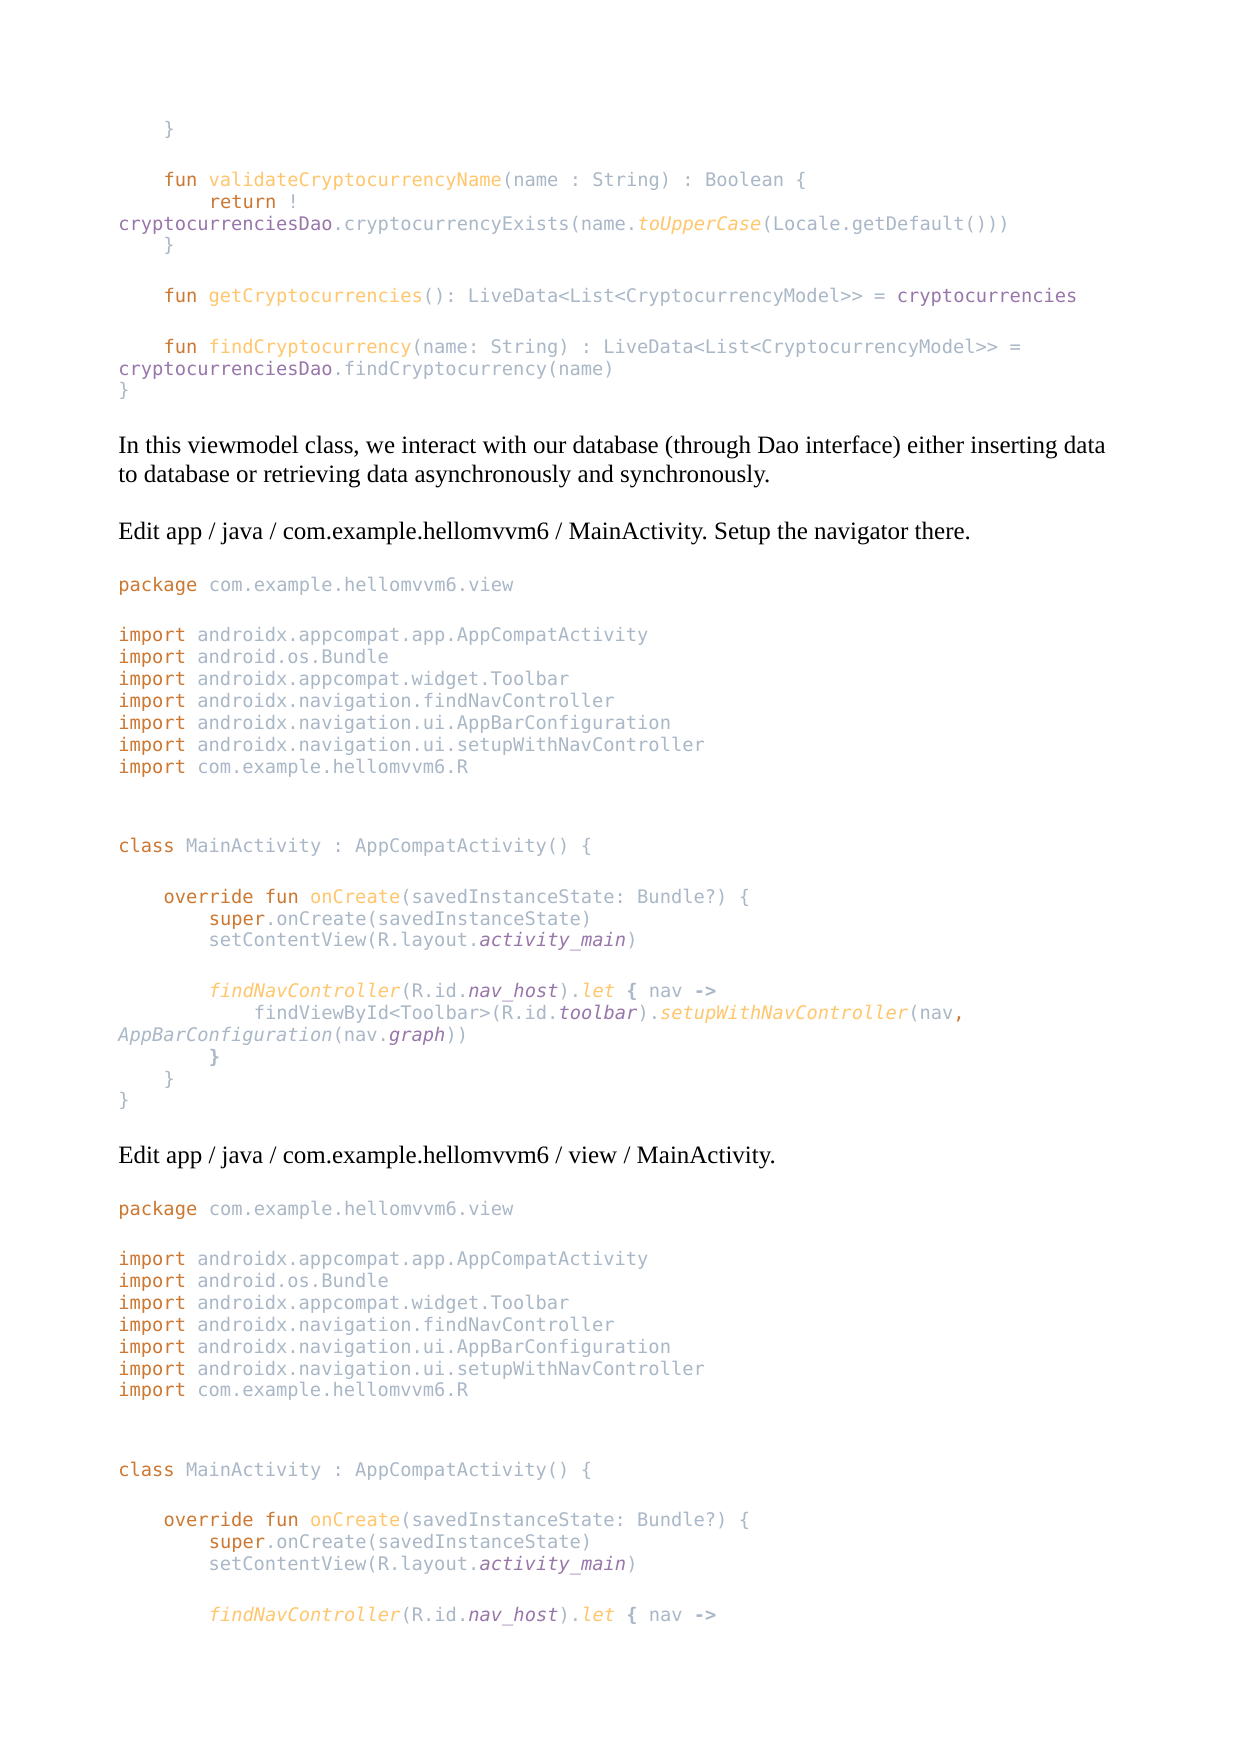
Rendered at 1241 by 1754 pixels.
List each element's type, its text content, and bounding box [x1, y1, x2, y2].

text package com.example.hellomvvm6.view import androidx.appcompat.app.AppCompatActivity import android.os.Bundle import androidx.appcompat.widget.Toolbar import androidx.navigation.findNavController import androidx.navigation.ui.AppBarConfiguration import androidx.navigation.ui.setupWithNavController import com.example.hellomvvm6.R class MainActivity : AppCompatActivity() { override fun onCreate(savedInstanceState: Bundle?) { super.onCreate(savedInstanceState) setContentView(R.layout.activity_main) findNavController(R.id.nav_host).let { nav -> findViewById<Toolbar>(R.id.toolbar).setupWithNavController(nav, AppBarConfiguration(nav.graph)) } } } [118, 574, 1122, 1111]
text } fun validateCryptocurrencyName(name : String) : Boolean { return !cryptocurrenciesDao.cryptocurrencyExists(name.toUpperCase(Locale.getDefault())) } fun getCryptocurrencies(): LiveData<List<CryptocurrencyModel>> = cryptocurrencies fun findCryptocurrency(name: String) : LiveData<List<CryptocurrencyModel>> = cryptocurrenciesDao.findCryptocurrency(name) } [118, 118, 1122, 401]
text In this viewmodel class, we interact with our database (through Dao interface) either inserting data to database or retrieving data asynchronously and synchronously. [118, 430, 1122, 487]
text Edit app / java / com.example.hellomvvm6 / MainActivity. Setup the navigator there. [118, 516, 1122, 545]
text package com.example.hellomvvm6.view import androidx.appcompat.app.AppCompatActivity import android.os.Bundle import androidx.appcompat.widget.Toolbar import androidx.navigation.findNavController import androidx.navigation.ui.AppBarConfiguration import androidx.navigation.ui.setupWithNavController import com.example.hellomvvm6.R class MainActivity : AppCompatActivity() { override fun onCreate(savedInstanceState: Bundle?) { super.onCreate(savedInstanceState) setContentView(R.layout.activity_main) findNavController(R.id.nav_host).let { nav -> [118, 1197, 1122, 1626]
text Edit app / java / com.example.hellomvvm6 / view / MainActivity. [118, 1140, 1122, 1169]
